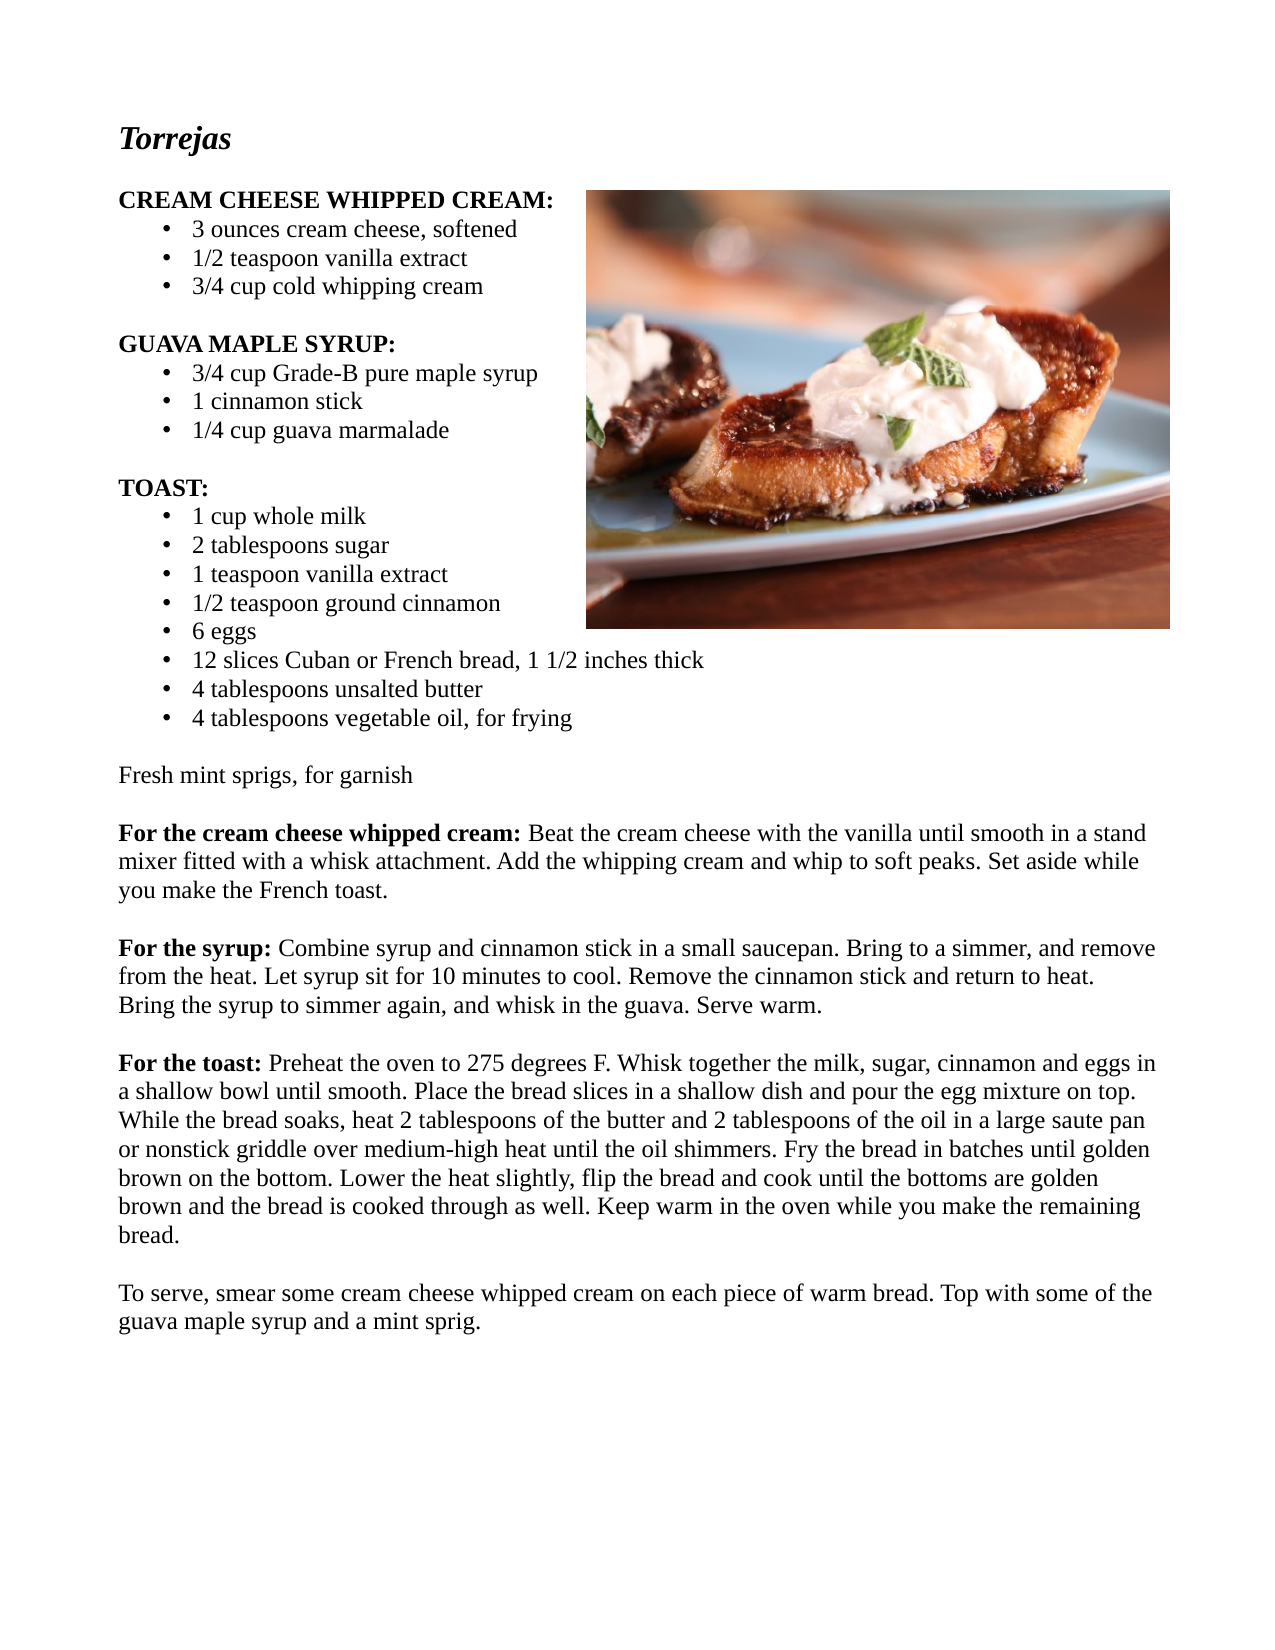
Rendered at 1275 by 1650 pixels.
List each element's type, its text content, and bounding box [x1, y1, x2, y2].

text Torrejas [118, 118, 1157, 156]
list 12 slices Cuban or French bread, 1 1/2 inches thick [162, 645, 1157, 674]
text GUAVA MAPLE SYRUP: [118, 329, 586, 358]
list 6 eggs [162, 616, 1157, 645]
list 1 cup whole milk [162, 501, 586, 530]
list 1/2 teaspoon ground cinnamon [162, 588, 586, 616]
text For the syrup: Combine syrup and cinnamon stick in a small saucepan. Bring to a simmer, and remove from the heat. Let syrup sit for 10 minutes to cool. Remove the cinnamon stick and return to heat. Bring the syrup to simmer again, and whisk in the guava. Serve warm. [118, 933, 1157, 1019]
text To serve, smear some cream cheese whipped cream on each piece of warm bread. Top with some of the guava maple syrup and a mint sprig. [118, 1278, 1157, 1335]
list 3/4 cup Grade-B pure maple syrup [162, 358, 586, 386]
list 1/2 teaspoon vanilla extract [162, 243, 586, 271]
list 1/4 cup guava marmalade [162, 415, 586, 444]
text For the cream cheese whipped cream: Beat the cream cheese with the vanilla until smooth in a stand mixer fitted with a whisk attachment. Add the whipping cream and whip to soft peaks. Set aside while you make the French toast. [118, 818, 1157, 904]
list 3/4 cup cold whipping cream [162, 271, 586, 300]
text Fresh mint sprigs, for garnish [118, 760, 1157, 789]
list 4 tablespoons vegetable oil, for frying [162, 703, 1157, 731]
list 3 ounces cream cheese, softened [162, 214, 586, 243]
picture [586, 190, 1170, 629]
text For the toast: Preheat the oven to 275 degrees F. Whisk together the milk, sugar, cinnamon and eggs in a shallow bowl until smooth. Place the bread slices in a shallow dish and pour the egg mixture on top. While the bread soaks, heat 2 tablespoons of the butter and 2 tablespoons of the oil in a large saute pan or nonstick griddle over medium-high heat until the oil shimmers. Fry the bread in batches until golden brown on the bottom. Lower the heat slightly, flip the bread and cook until the bottoms are golden brown and the bread is cooked through as well. Keep warm in the oven while you make the remaining bread. [118, 1048, 1157, 1249]
list 1 cinnamon stick [162, 386, 586, 415]
list 4 tablespoons unsalted butter [162, 674, 1157, 703]
list 1 teaspoon vanilla extract [162, 559, 586, 588]
text TOAST: [118, 473, 586, 501]
list 2 tablespoons sugar [162, 530, 586, 559]
text CREAM CHEESE WHIPPED CREAM: [118, 185, 1157, 214]
